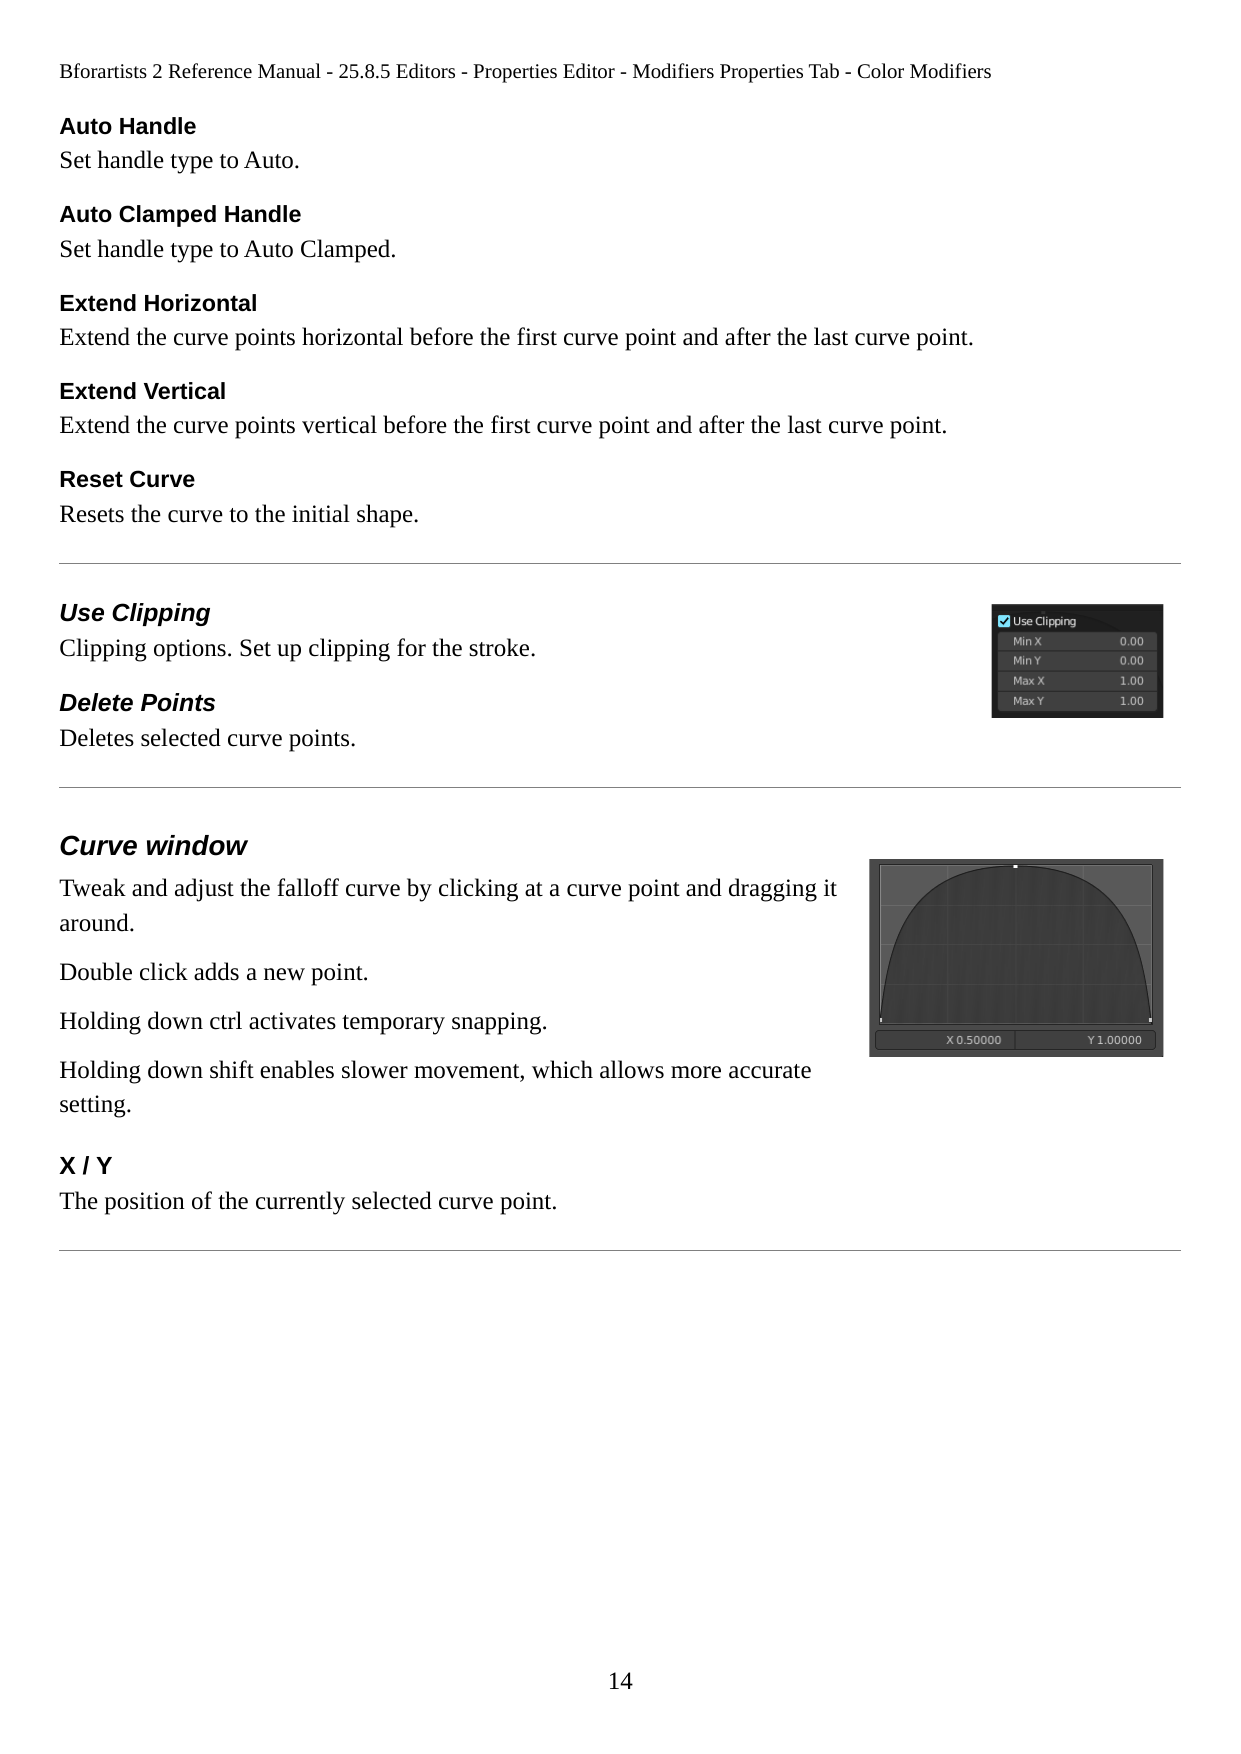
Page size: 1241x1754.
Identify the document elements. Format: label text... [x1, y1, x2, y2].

text The position of the currently selected curve point. [59, 1186, 1181, 1215]
subtitle X / Y [59, 1151, 1181, 1180]
subtitle Delete Points [59, 688, 991, 717]
text Clipping options. Set up clipping for the stroke. [59, 633, 991, 662]
subtitle Reset Curve [59, 466, 1181, 493]
subtitle Curve window [59, 829, 1181, 861]
text Deletes selected curve points. [59, 723, 1181, 752]
text Extend the curve points horizontal before the first curve point and after the last curve point. [59, 322, 1181, 351]
subtitle Extend Horizontal [59, 289, 1181, 316]
subtitle [1164, 688, 1181, 717]
text Holding down ctrl activates temporary snapping. [59, 1006, 869, 1035]
subtitle Auto Handle [59, 113, 1181, 139]
text Extend the curve points vertical before the first curve point and after the last curve point. [59, 411, 1181, 439]
picture [869, 859, 1164, 1057]
subtitle Use Clipping [59, 598, 1181, 627]
text Set handle type to Auto Clamped. [59, 234, 1181, 263]
text Set handle type to Auto. [59, 146, 1181, 174]
text Tweak and adjust the falloff curve by clicking at a curve point and dragging it around. [59, 873, 869, 937]
picture [991, 604, 1164, 718]
subtitle Auto Clamped Handle [59, 201, 1181, 228]
subtitle Extend Vertical [59, 378, 1181, 404]
text Holding down shift enables slower movement, which allows more accurate setting. [59, 1055, 1181, 1118]
text Resets the curve to the initial shape. [59, 499, 1181, 528]
text Double click adds a new point. [59, 957, 869, 986]
